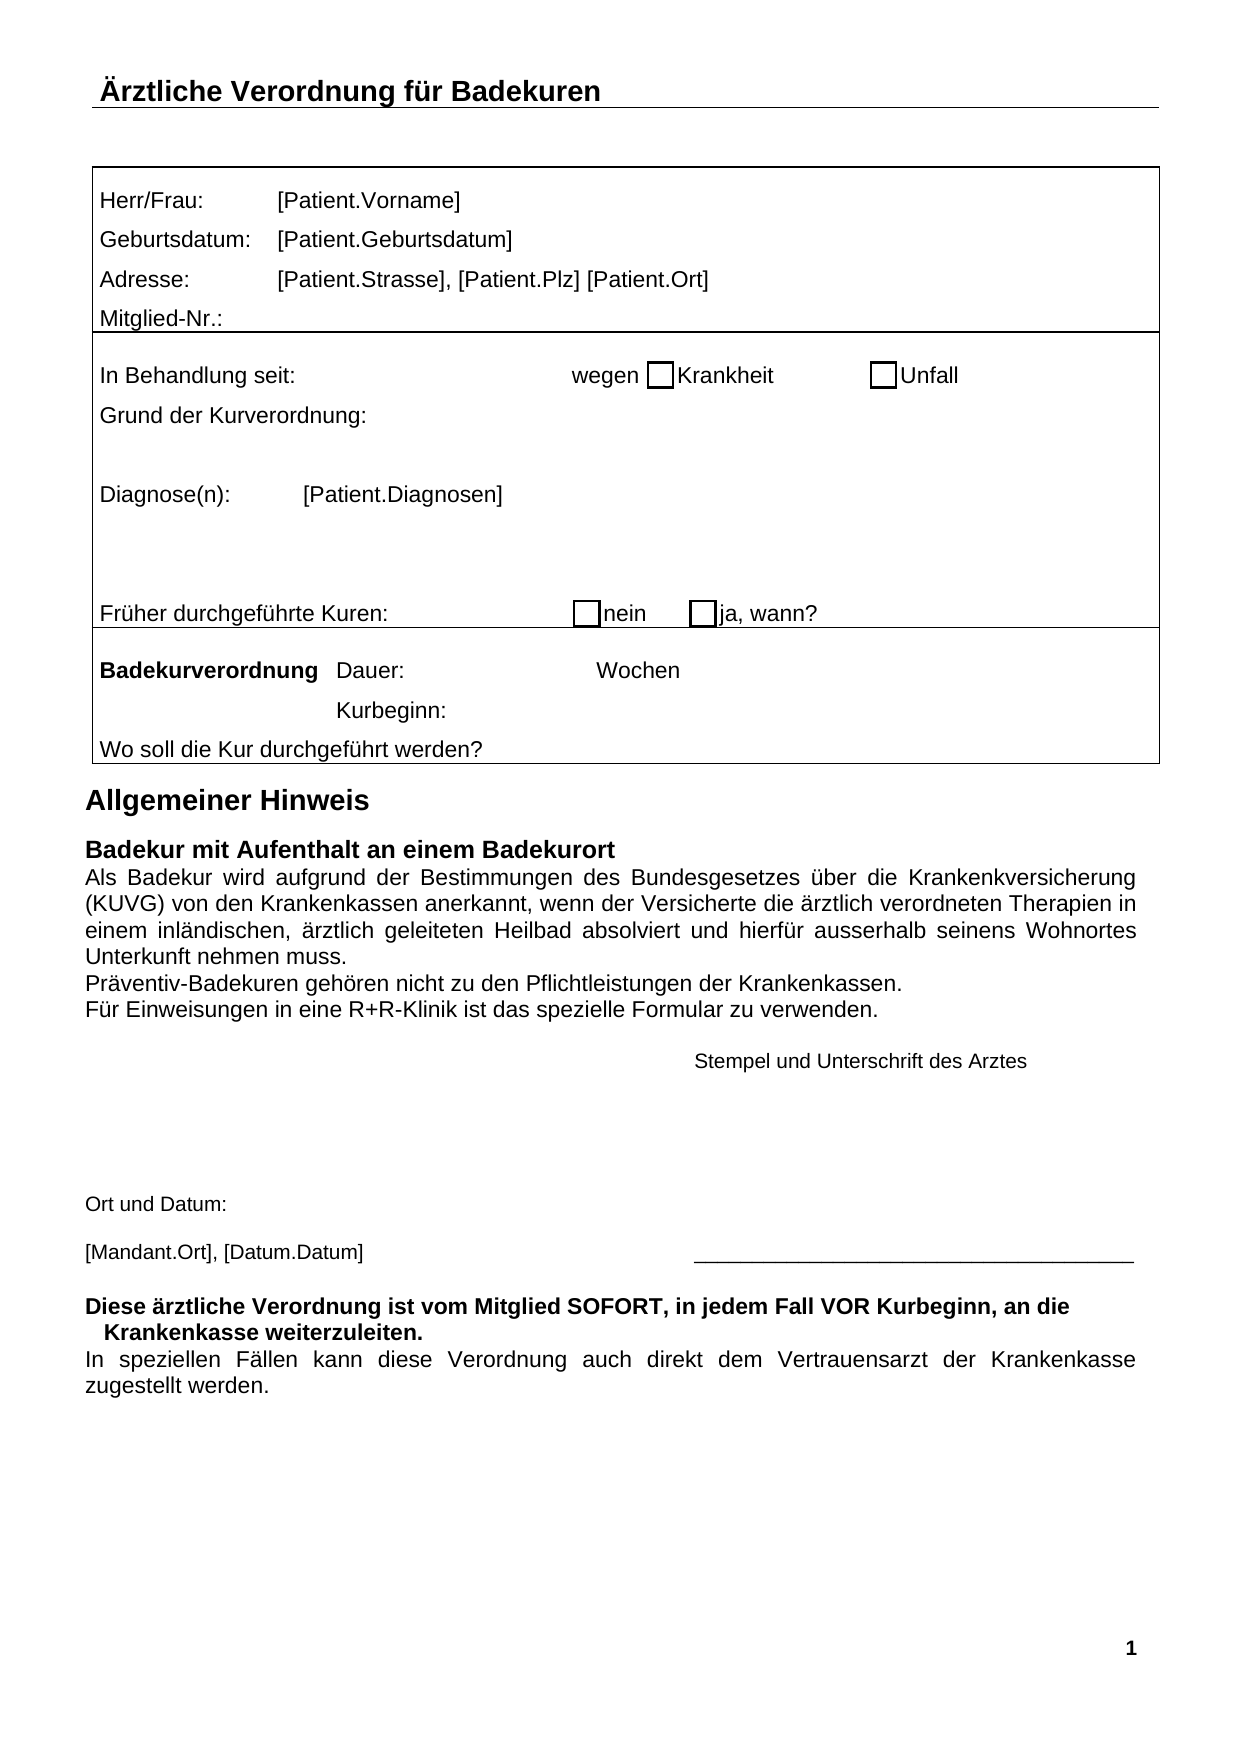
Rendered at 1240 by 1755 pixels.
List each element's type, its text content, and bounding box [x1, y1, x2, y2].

table_cell [92, 108, 1159, 166]
text Für Einweisungen in eine R+R-Klinik ist das spezielle Formular zu verwenden. [85, 996, 1137, 1022]
text Allgemeiner Hinweis [85, 783, 1137, 816]
table_header Ärztliche Verordnung für Badekuren [92, 74, 1159, 107]
table_cell Herr/Frau: [Patient.Vorname] Geburtsdatum: [Patient.Geburtsdatum] Adresse: [Patient.Strasse], [Patient.Plz] [Patient.Ort] Mitglied-Nr.: [93, 168, 1159, 331]
text In speziellen Fällen kann diese Verordnung auch direkt dem Vertrauensarzt der Krankenkasse zugestellt werden. [85, 1346, 1137, 1398]
text Präventiv-Badekuren gehören nicht zu den Pflichtleistungen der Krankenkassen. [85, 969, 1137, 996]
text Stempel und Unterschrift des Arztes [85, 1048, 1137, 1072]
text Als Badekur wird aufgrund der Bestimmungen des Bundesgesetzes über die Krankenkversicherung (KUVG) von den Krankenkassen anerkannt, wenn der Versicherte die ärztlich verordneten Therapien in einem inländischen, ärztlich geleiteten Heilbad absolviert und hierfür ausserhalb seinens Wohnortes Unterkunft nehmen muss. [85, 864, 1137, 969]
table_cell In Behandlung seit: wegen Krankheit Unfall Grund der Kurverordnung: Diagnose(n): [Patient.Diagnosen] Früher durchgeführte Kuren: nein ja, wann? [93, 333, 1159, 627]
table_cell Badekurverordnung Dauer: Wochen Kurbeginn: Wo soll die Kur durchgeführt werden? [93, 628, 1159, 762]
text Badekur mit Aufenthalt an einem Badekurort [85, 835, 1137, 864]
text [Mandant.Ort], [Datum.Datum] ______________________________________ [85, 1240, 1137, 1264]
text Diese ärztliche Verordnung ist vom Mitglied SOFORT, in jedem Fall VOR Kurbeginn, an die Krankenkasse weiterzuleiten. [85, 1293, 1137, 1346]
text Ort und Datum: [85, 1192, 1137, 1216]
